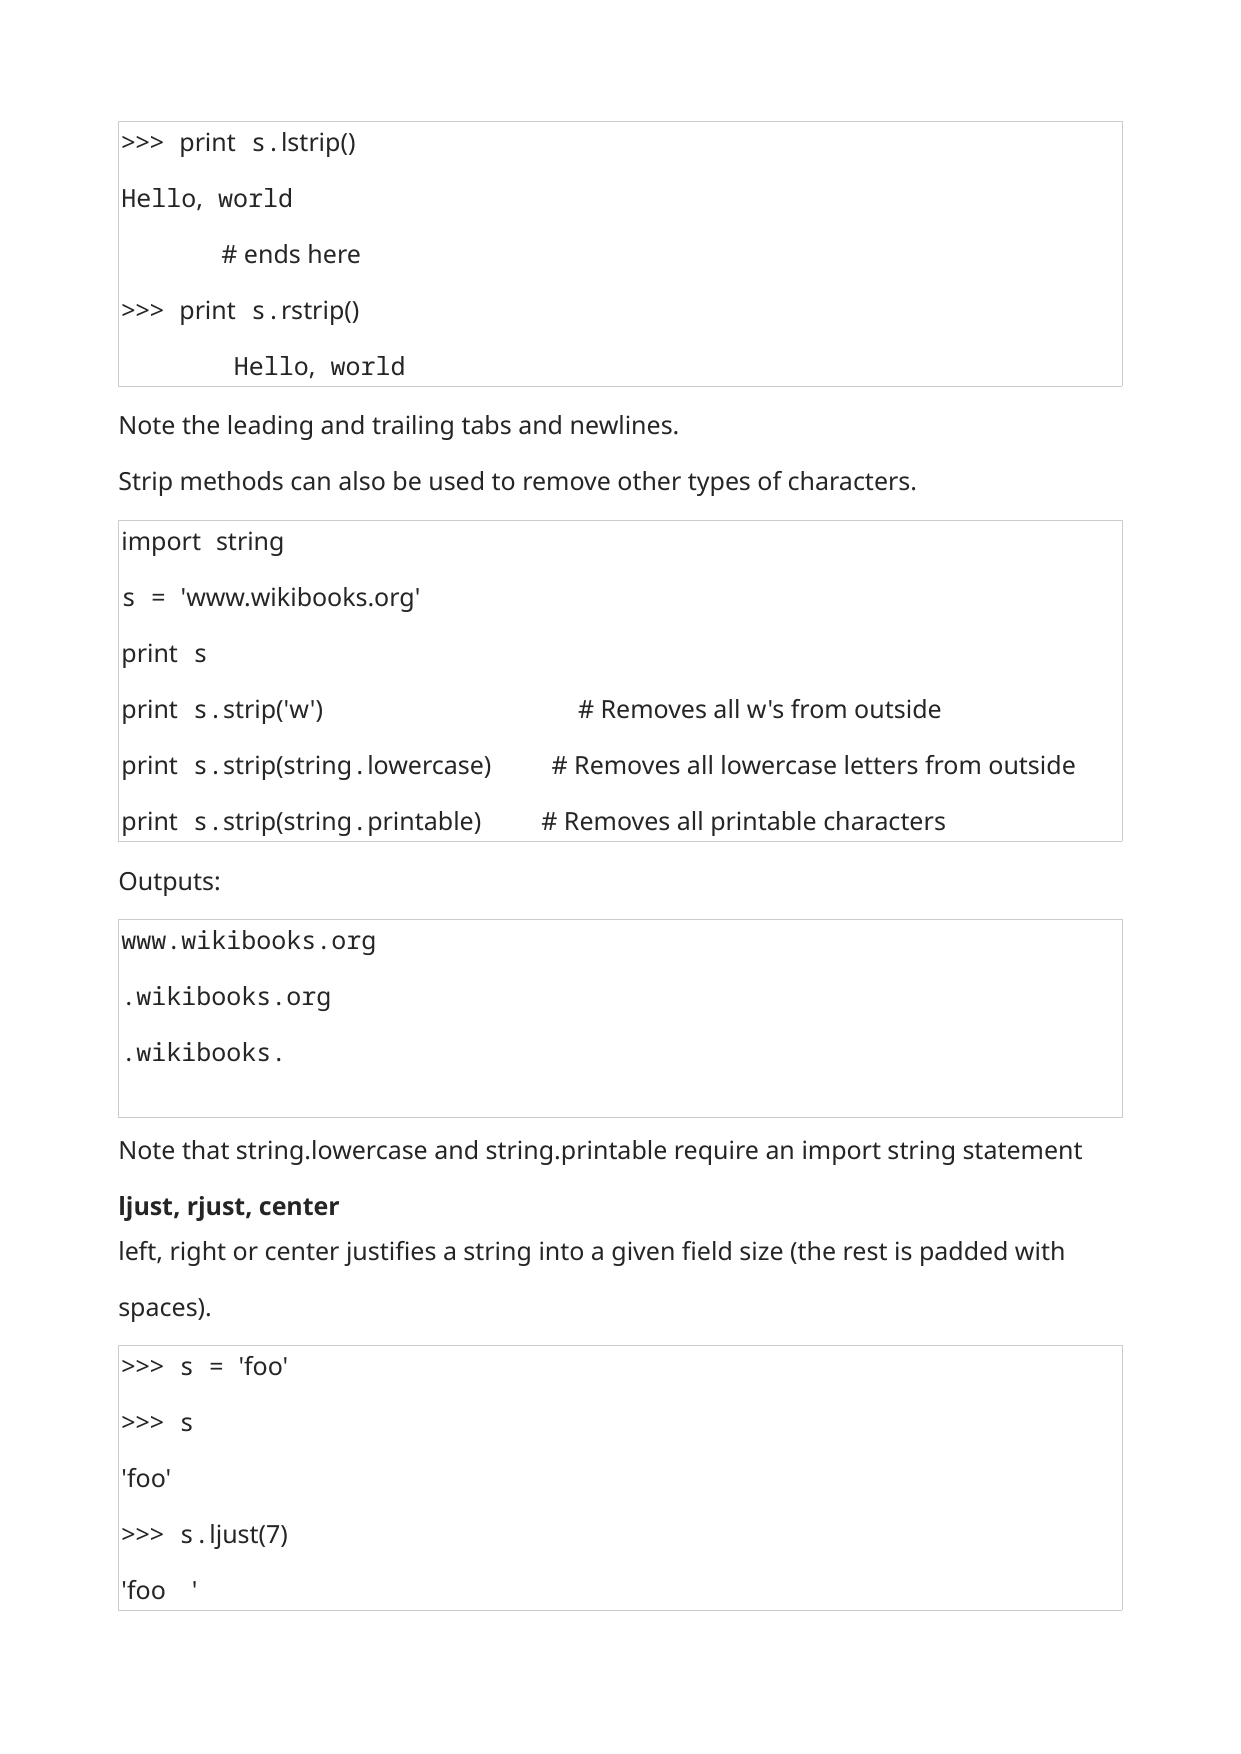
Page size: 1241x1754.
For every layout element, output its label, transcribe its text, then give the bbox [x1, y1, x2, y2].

text left, right or center justifies a string into a given field size (the rest is padded with spaces). [118, 1233, 1122, 1323]
text .wikibooks. [119, 1032, 1122, 1069]
text print s [119, 632, 1122, 669]
subtitle ljust, rjust, center [118, 1189, 1122, 1223]
text s = 'www.wikibooks.org' [119, 576, 1122, 613]
text .wikibooks.org [119, 975, 1122, 1012]
text Note the leading and trailing tabs and newlines. [118, 408, 1122, 442]
text print s.strip(string.printable) # Removes all printable characters [119, 801, 1122, 841]
text Strip methods can also be used to remove other types of characters. [118, 464, 1122, 498]
text print s.strip('w') # Removes all w's from outside [119, 689, 1122, 726]
text Outputs: [118, 863, 1122, 897]
text 'foo ' [119, 1570, 1122, 1610]
text Hello, world [119, 346, 1122, 386]
text >>> print s.rstrip() [119, 289, 1122, 327]
text Hello, world [119, 177, 1122, 214]
text >>> s [119, 1402, 1122, 1439]
text print s.strip(string.lowercase) # Removes all lowercase letters from outside [119, 745, 1122, 782]
text www.wikibooks.org [119, 920, 1122, 956]
text Note that string.lowercase and string.printable require an import string statement [118, 1133, 1122, 1167]
text >>> print s.lstrip() [119, 122, 1122, 158]
text >>> s.ljust(7) [119, 1514, 1122, 1551]
text # ends here [119, 233, 1122, 271]
text >>> s = 'foo' [119, 1346, 1122, 1382]
text 'foo' [119, 1458, 1122, 1495]
text import string [119, 521, 1122, 557]
